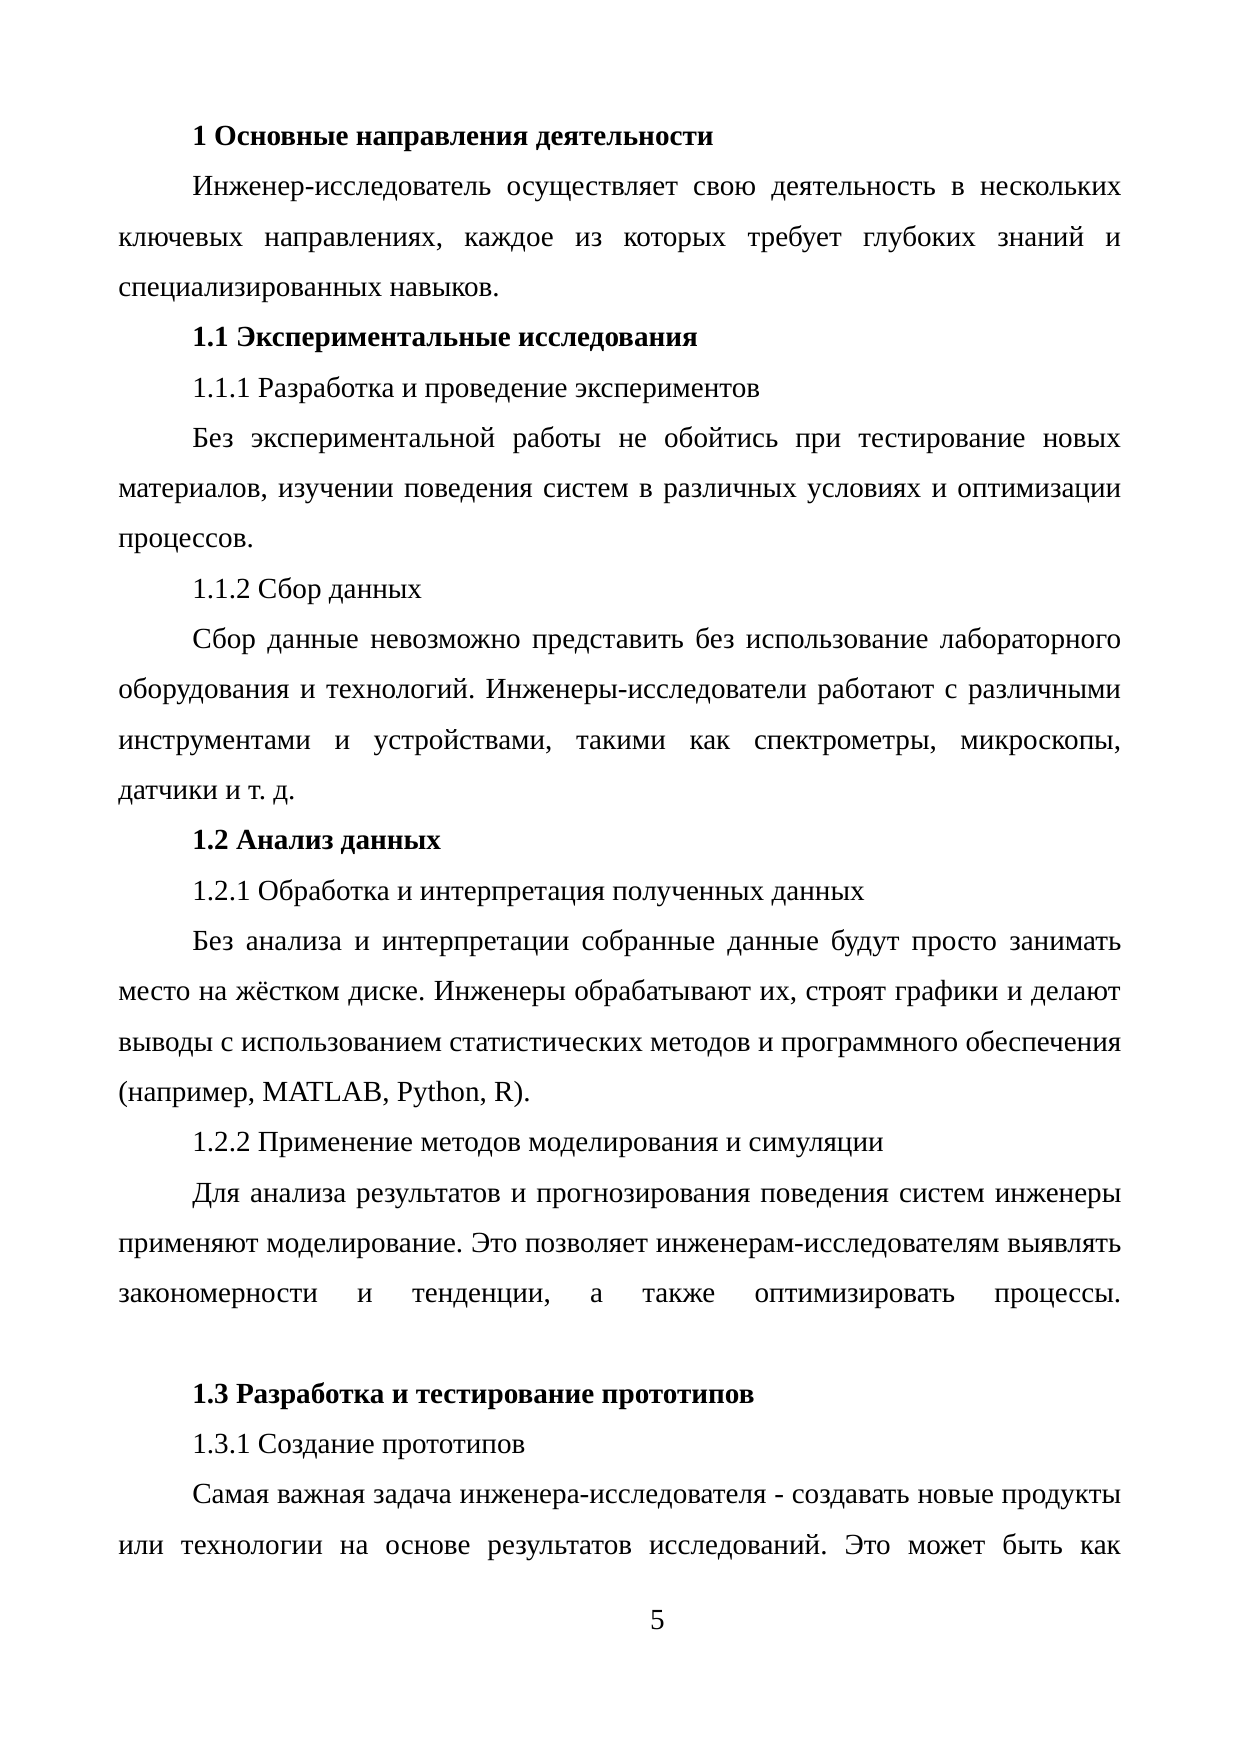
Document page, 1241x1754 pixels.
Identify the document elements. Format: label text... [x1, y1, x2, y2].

subtitle Разработка и тестирование прототипов [118, 1376, 1122, 1409]
subtitle Анализ данных [118, 822, 1122, 856]
subtitle Основные направления деятельности [118, 118, 1122, 152]
subtitle Экспериментальные исследования [118, 319, 1122, 353]
text Без анализа и интерпретации собранные данные будут просто занимать место на жёстком диске. Инженеры обрабатывают их, строят графики и делают выводы с использованием статистических методов и программного обеспечения (например, MATLAB, Python, R). [118, 923, 1122, 1108]
subtitle Разработка и проведение экспериментов [118, 370, 1122, 403]
text Инженер-исследователь осуществляет свою деятельность в нескольких ключевых направлениях, каждое из которых требует глубоких знаний и специализированных навыков. [118, 168, 1122, 303]
text Без экспериментальной работы не обойтись при тестирование новых материалов, изучении поведения систем в различных условиях и оптимизации процессов. [118, 420, 1122, 554]
text Сбор данные невозможно представить без использование лабораторного оборудования и технологий. Инженеры-исследователи работают с различными инструментами и устройствами, такими как спектрометры, микроскопы, датчики и т. д. [118, 621, 1122, 806]
subtitle Применение методов моделирования и симуляции [118, 1124, 1122, 1158]
subtitle Обработка и интерпретация полученных данных [118, 873, 1122, 906]
subtitle Сбор данных [118, 571, 1122, 604]
text Самая важная задача инженера-исследователя - создавать новые продукты или технологии на основе результатов исследований. Это может быть как [118, 1477, 1122, 1560]
subtitle Создание прототипов [118, 1426, 1122, 1460]
text Для анализа результатов и прогнозирования поведения систем инженеры применяют моделирование. Это позволяет инженерам-исследователям выявлять закономерности и тенденции, а также оптимизировать процессы. [118, 1175, 1122, 1359]
